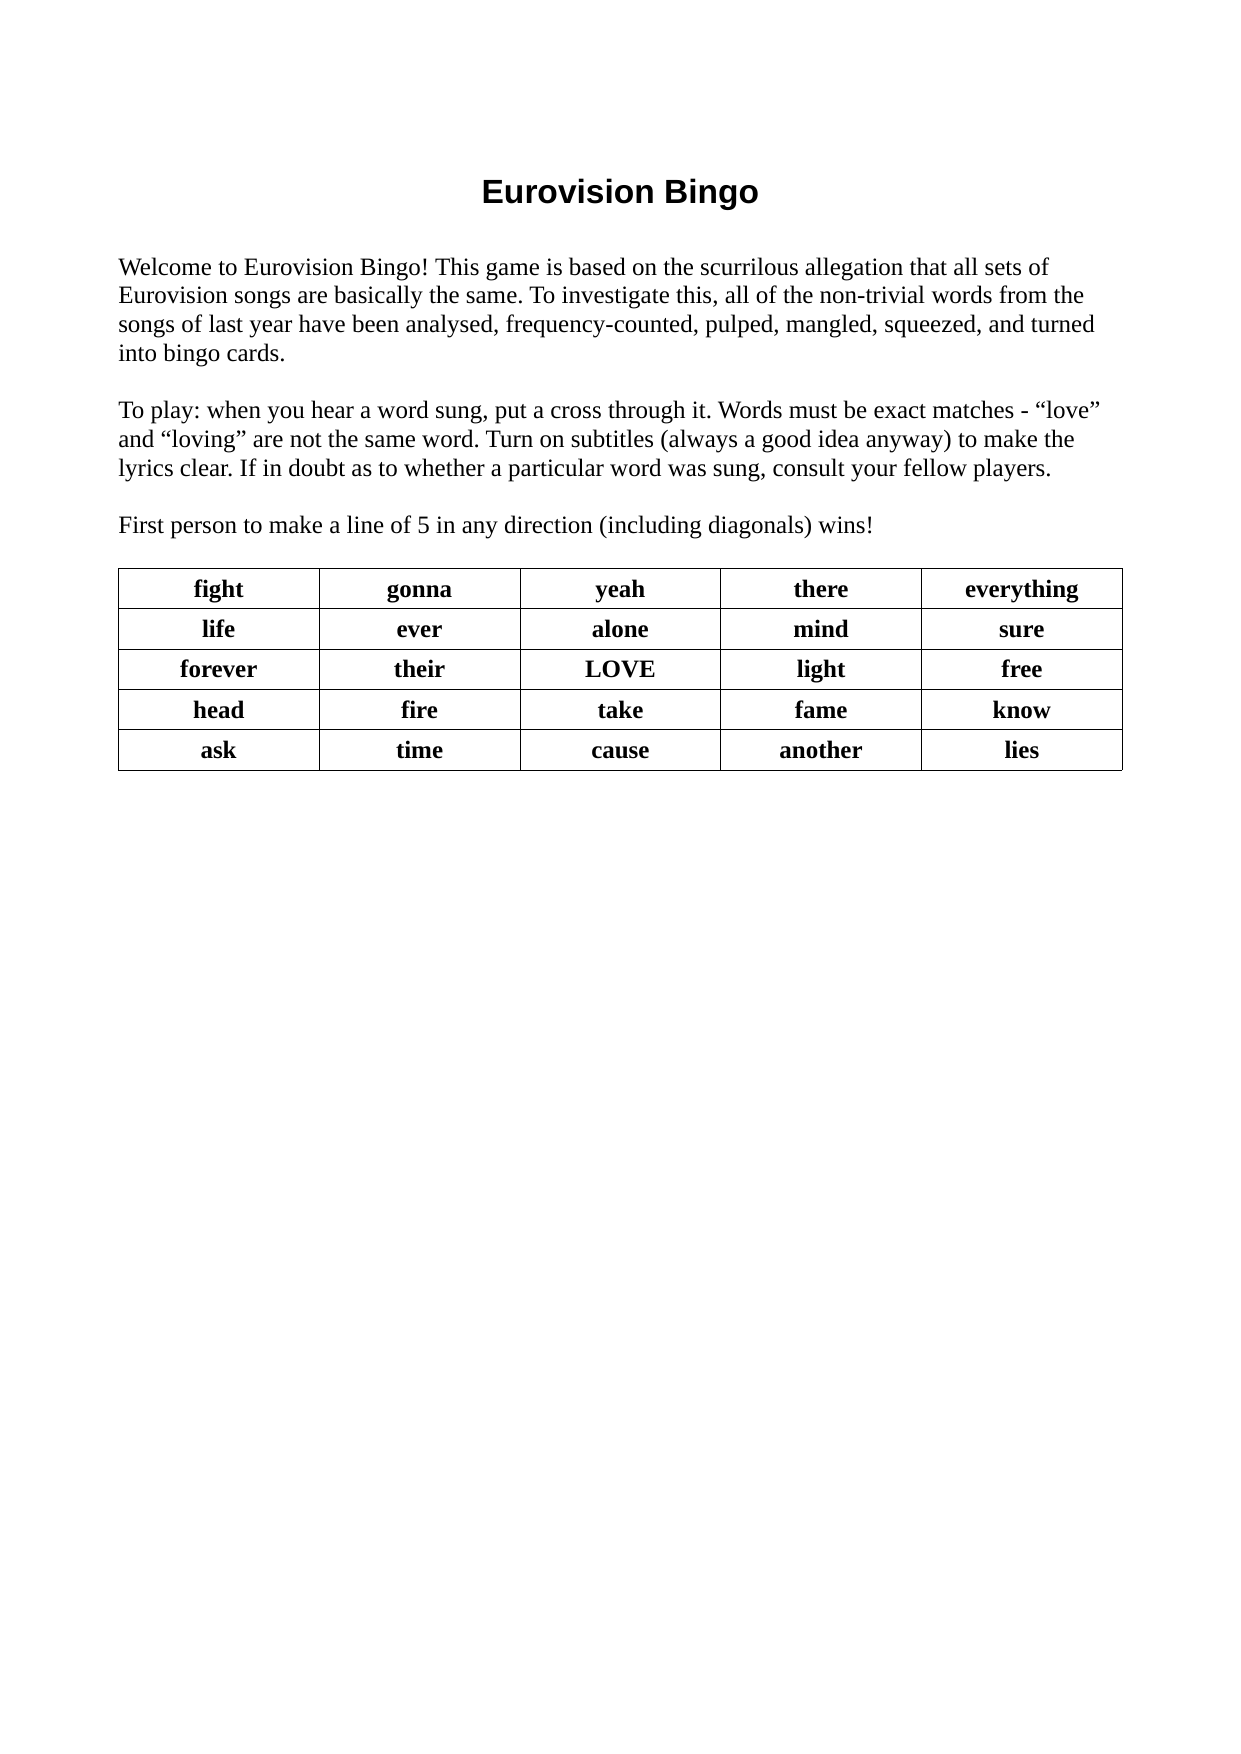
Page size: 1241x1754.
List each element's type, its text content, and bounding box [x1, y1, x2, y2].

table_cell mind [721, 609, 921, 649]
table_cell fire [320, 690, 520, 729]
text Welcome to Eurovision Bingo! This game is based on the scurrilous allegation that all sets of Eurovision songs are basically the same. To investigate this, all of the non-trivial words from the songs of last year have been analysed, frequency-counted, pulped, mangled, squeezed, and turned into bingo cards. [118, 252, 1122, 367]
table_cell cause [521, 730, 720, 769]
table_cell life [119, 609, 319, 649]
table_cell free [922, 650, 1122, 689]
text First person to make a line of 5 in any direction (including diagonals) wins! [118, 511, 1122, 539]
table_cell sure [922, 609, 1122, 649]
table_cell their [320, 650, 520, 689]
table_cell time [320, 730, 520, 769]
table_header everything [922, 569, 1122, 608]
table_cell fame [721, 690, 921, 729]
table_cell alone [521, 609, 720, 649]
table_cell LOVE [521, 650, 720, 689]
table_header gonna [320, 569, 520, 608]
table_cell ever [320, 609, 520, 649]
subtitle Eurovision Bingo [118, 172, 1122, 211]
table_cell know [922, 690, 1122, 729]
table_header fight [119, 569, 319, 608]
table_cell another [721, 730, 921, 769]
text To play: when you hear a word sung, put a cross through it. Words must be exact matches - “love” and “loving” are not the same word. Turn on subtitles (always a good idea anyway) to make the lyrics clear. If in doubt as to whether a particular word was sung, consult your fellow players. [118, 396, 1122, 482]
table_cell ask [119, 730, 319, 769]
table_header yeah [521, 569, 720, 608]
table_cell light [721, 650, 921, 689]
table_cell forever [119, 650, 319, 689]
table_cell lies [922, 730, 1122, 769]
table_header there [721, 569, 921, 608]
table_cell head [119, 690, 319, 729]
table_cell take [521, 690, 720, 729]
